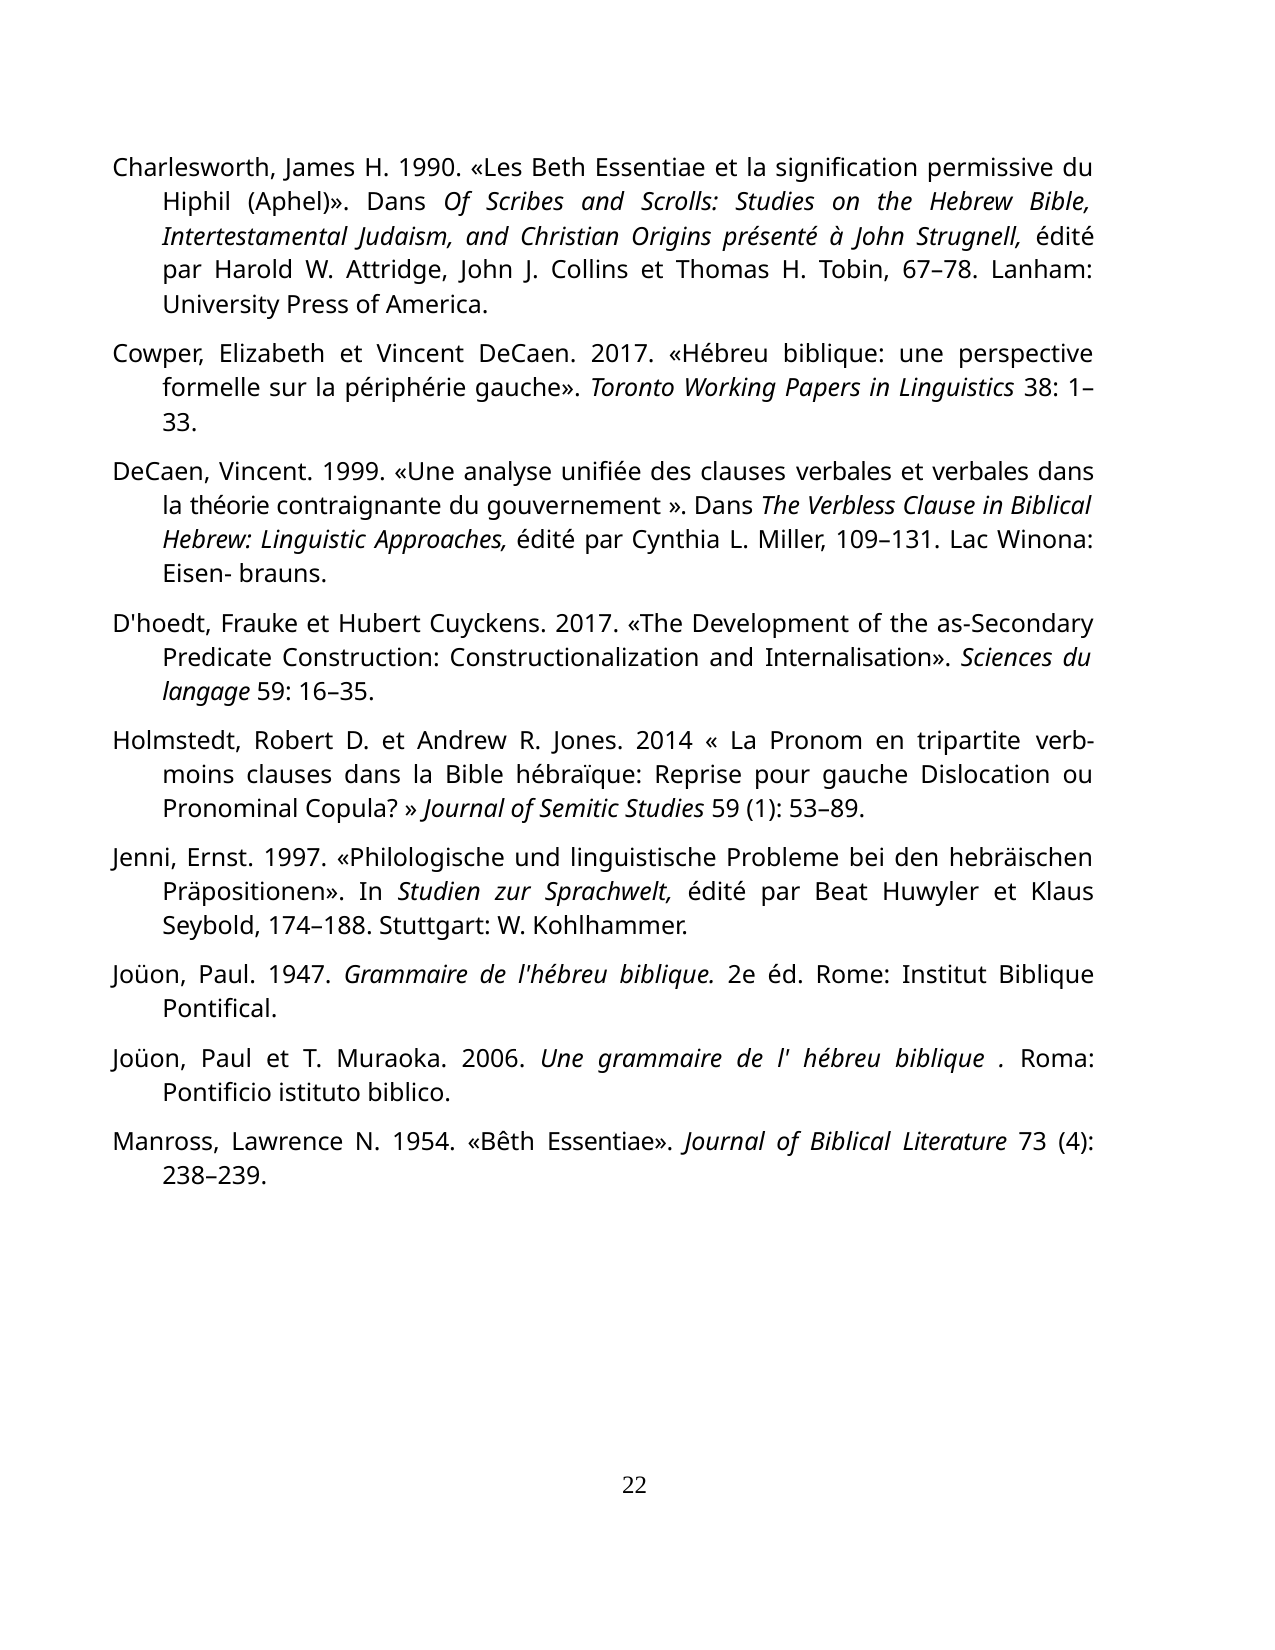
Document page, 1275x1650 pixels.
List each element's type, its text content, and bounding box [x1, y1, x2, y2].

text Joüon, Paul et T. Muraoka. 2006. Une grammaire de l' hébreu biblique . Roma: Pontificio istituto biblico. [112, 1040, 1094, 1108]
text Joüon, Paul. 1947. Grammaire de l'hébreu biblique. 2e éd. Rome: Institut Biblique Pontifical. [112, 957, 1094, 1025]
text DeCaen, Vincent. 1999. «Une analyse unifiée des clauses verbales et verbales dans la théorie contraignante du gouvernement ». Dans The Verbless Clause in Biblical Hebrew: Linguistic Approaches, édité par Cynthia L. Miller, 109–131. Lac Winona: Eisen- brauns. [112, 454, 1094, 590]
text Charlesworth, James H. 1990. «Les Beth Essentiae et la signification permissive du Hiphil (Aphel)». Dans Of Scribes and Scrolls: Studies on the Hebrew Bible, Intertestamental Judaism, and Christian Origins présenté à John Strugnell, édité par Harold W. Attridge, John J. Collins et Thomas H. Tobin, 67–78. Lanham: University Press of America. [112, 150, 1094, 320]
text D'hoedt, Frauke et Hubert Cuyckens. 2017. «The Development of the as-Secondary Predicate Construction: Constructionalization and Internalisation». Sciences du langage 59: 16–35. [112, 605, 1094, 707]
text Cowper, Elizabeth et Vincent DeCaen. 2017. «Hébreu biblique: une perspective formelle sur la périphérie gauche». Toronto Working Papers in Linguistics 38: 1– 33. [112, 336, 1094, 438]
text Jenni, Ernst. 1997. «Philologische und linguistische Probleme bei den hebräischen Präpositionen». In Studien zur Sprachwelt, édité par Beat Huwyler et Klaus Seybold, 174–188. Stuttgart: W. Kohlhammer. [112, 839, 1094, 942]
text Holmstedt, Robert D. et Andrew R. Jones. 2014 « La Pronom en tripartite verb- moins clauses dans la Bible hébraïque: Reprise pour gauche Dislocation ou Pronominal Copula? » Journal of Semitic Studies 59 (1): 53–89. [112, 722, 1094, 825]
text Manross, Lawrence N. 1954. «Bêth Essentiae». Journal of Biblical Literature 73 (4): 238–239. [112, 1124, 1094, 1192]
